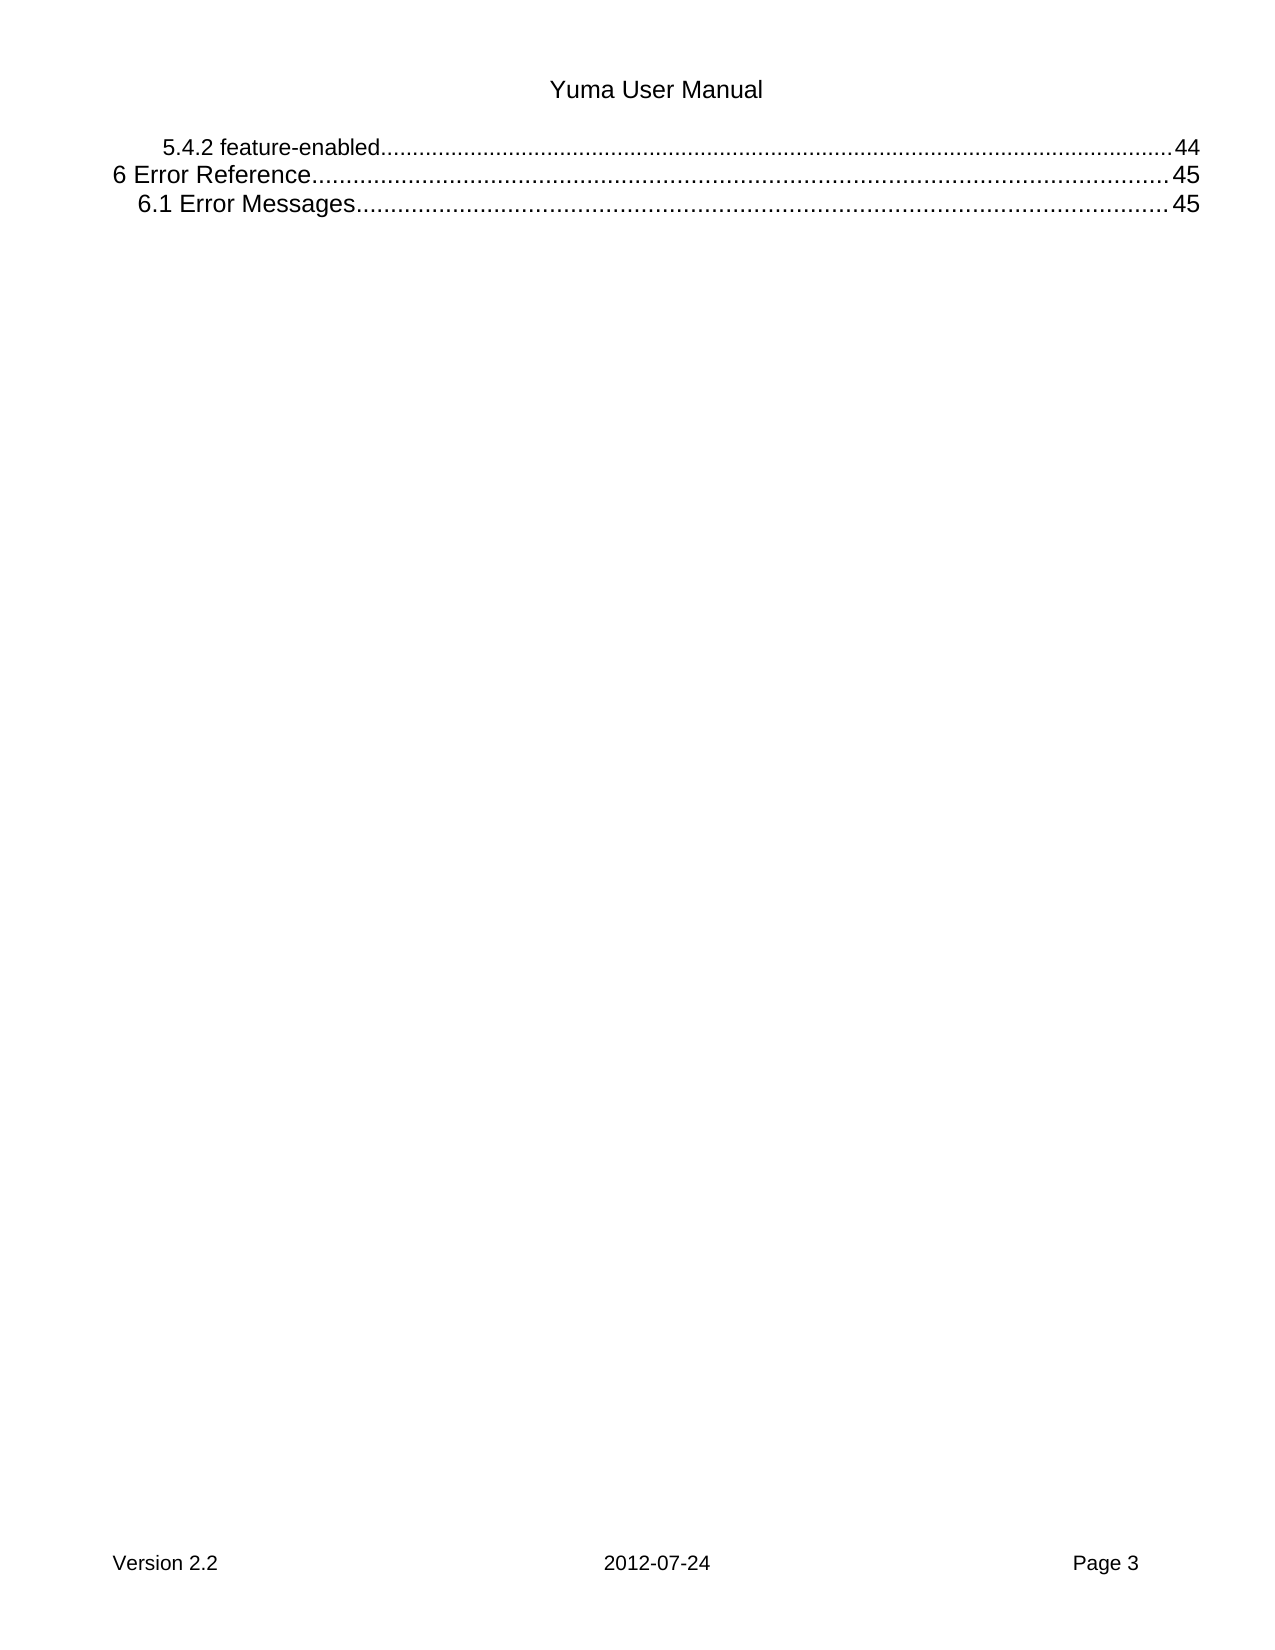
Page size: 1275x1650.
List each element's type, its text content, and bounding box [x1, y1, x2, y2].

text 6.1 Error Messages 45 [137, 189, 1200, 218]
text 6 Error Reference 45 [112, 160, 1200, 189]
text 5.4.2 feature-enabled 44 [162, 134, 1200, 160]
